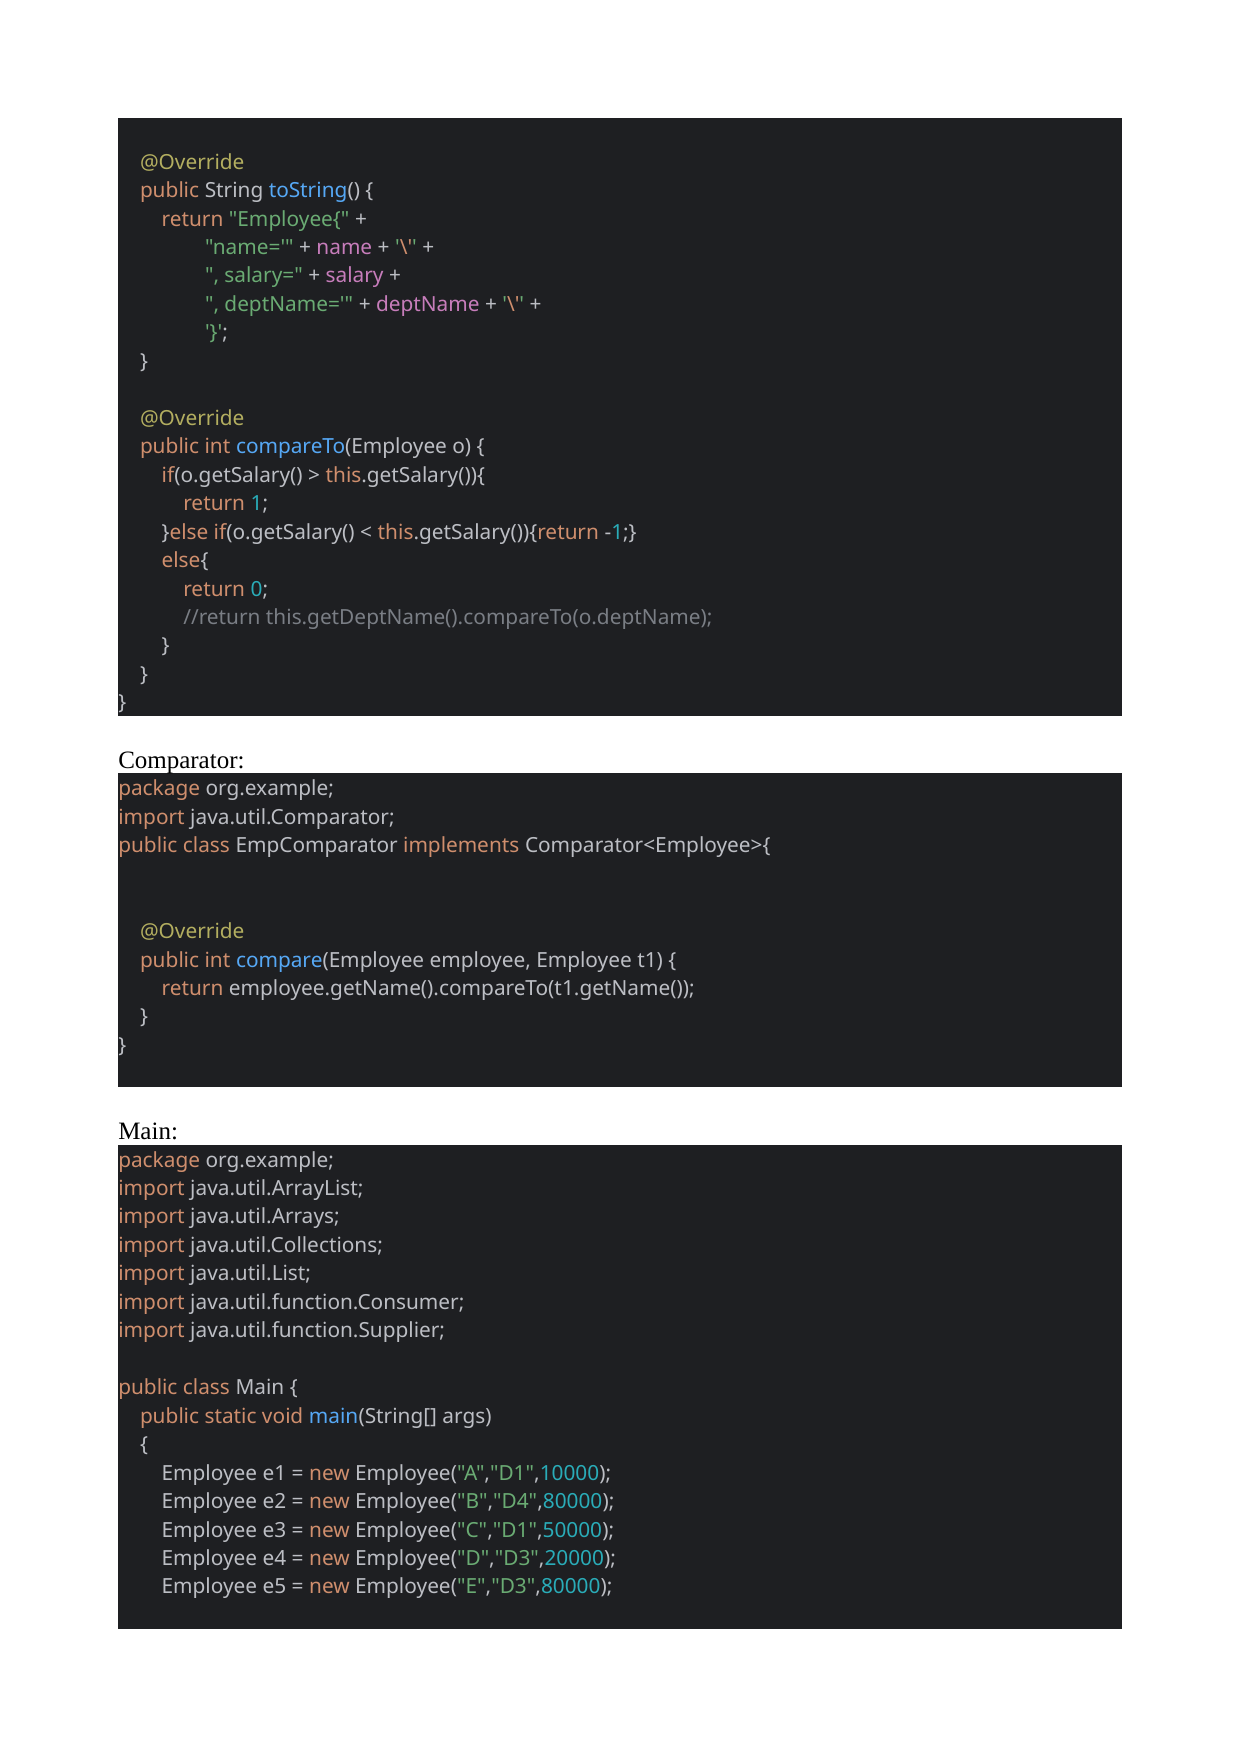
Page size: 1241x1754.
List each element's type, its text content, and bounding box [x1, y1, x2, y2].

text Main: [118, 1116, 1122, 1145]
text Comparator: [118, 745, 1122, 773]
text package org.example; import java.util.Comparator; public class EmpComparator implements Comparator<Employee>{ @Override public int compare(Employee employee, Employee t1) { return employee.getName().compareTo(t1.getName()); } } [118, 773, 1122, 1087]
text @Override public String toString() { return "Employee{" + "name='" + name + '\'' + ", salary=" + salary + ", deptName='" + deptName + '\'' + '}'; } @Override public int compareTo(Employee o) { if(o.getSalary() > this.getSalary()){ return 1; }else if(o.getSalary() < this.getSalary()){return -1;} else{ return 0; //return this.getDeptName().compareTo(o.deptName); } } } [118, 118, 1122, 716]
text package org.example; import java.util.ArrayList; import java.util.Arrays; import java.util.Collections; import java.util.List; import java.util.function.Consumer; import java.util.function.Supplier; public class Main { public static void main(String[] args) { Employee e1 = new Employee("A","D1",10000); Employee e2 = new Employee("B","D4",80000); Employee e3 = new Employee("C","D1",50000); Employee e4 = new Employee("D","D3",20000); Employee e5 = new Employee("E","D3",80000); [118, 1145, 1122, 1629]
